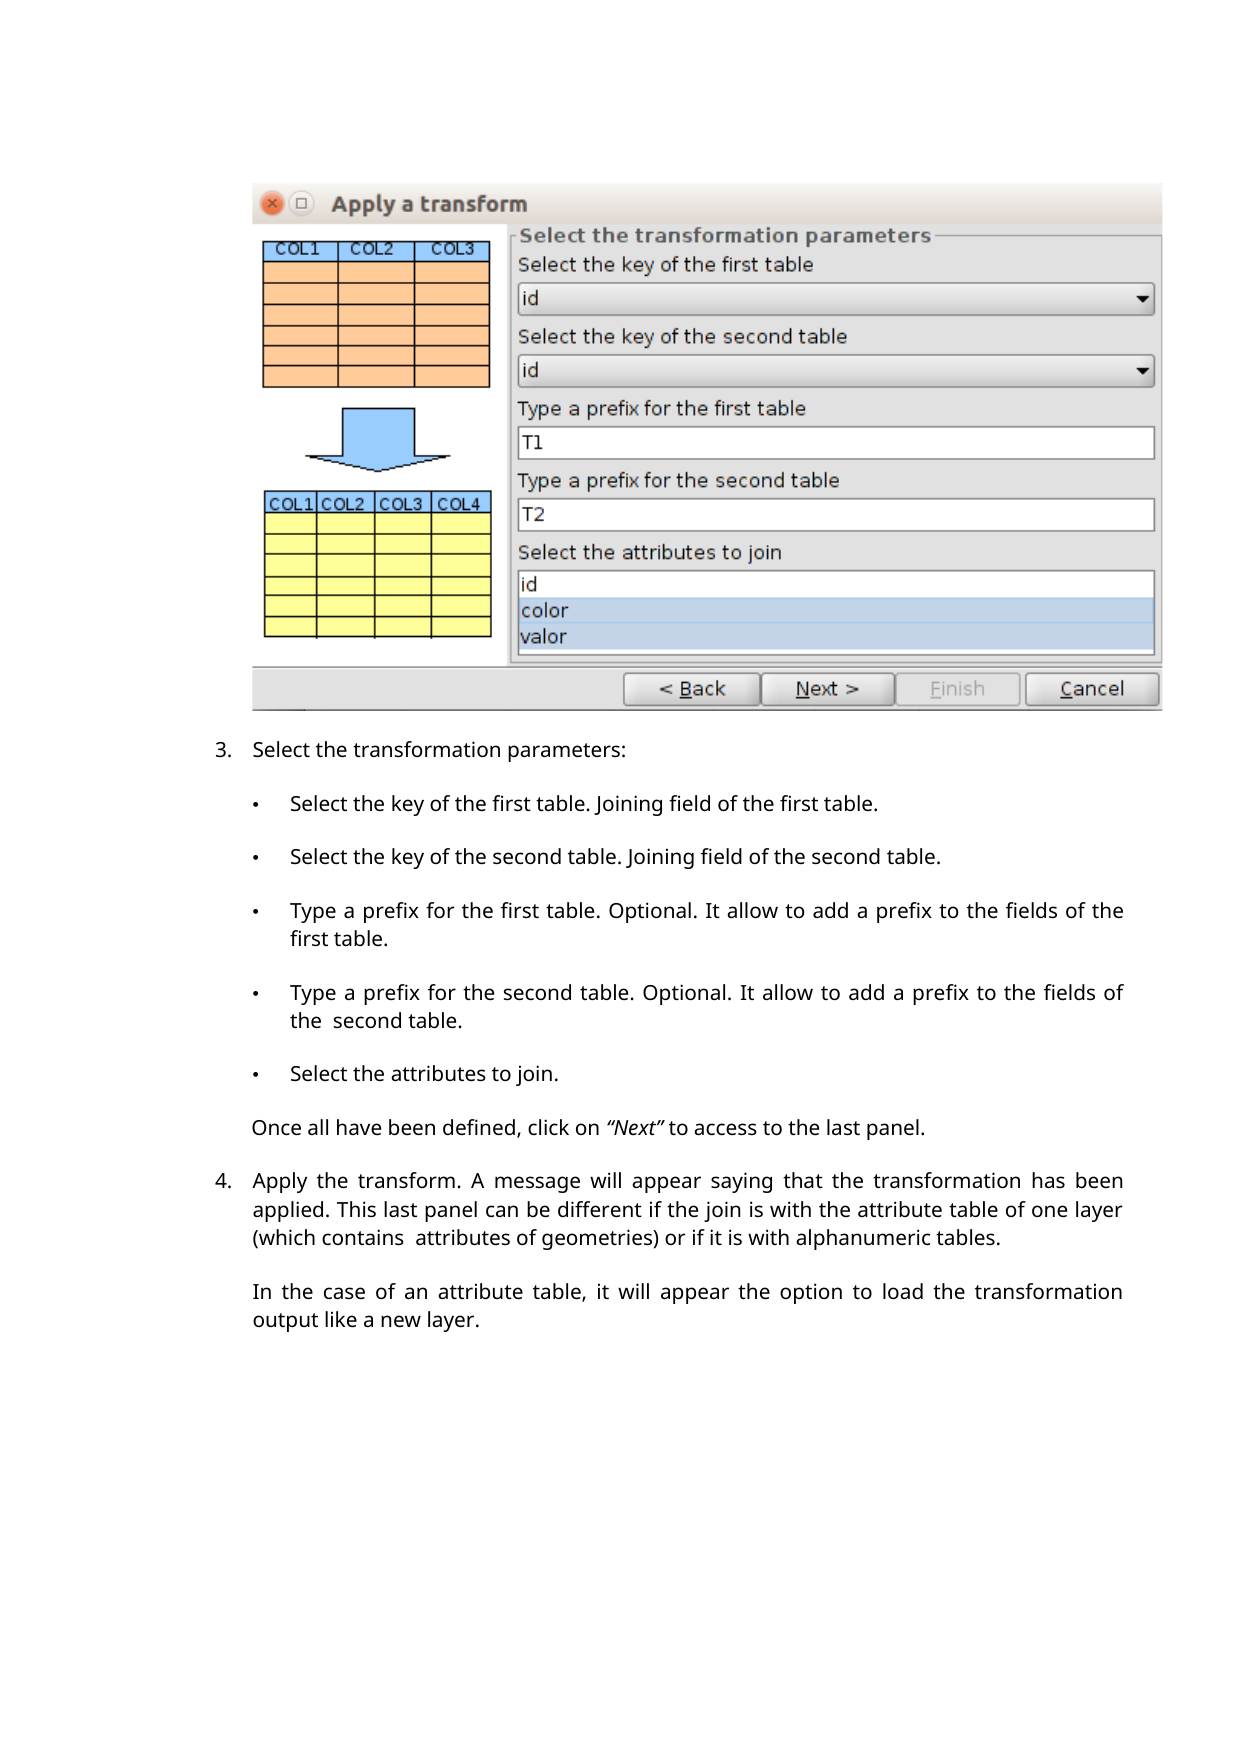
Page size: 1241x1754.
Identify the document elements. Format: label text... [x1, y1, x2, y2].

picture [252, 183, 1163, 711]
list Type a prefix for the second table. Optional. It allow to add a prefix to the fields of the second table. [252, 978, 1125, 1034]
list Select the transformation parameters: [215, 736, 1125, 764]
list In the case of an attribute table, it will appear the option to load the transformation output like a new layer. [215, 1277, 1125, 1334]
list Select the key of the first table. Joining field of the first table. [252, 789, 1125, 817]
list Type a prefix for the first table. Optional. It allow to add a prefix to the fields of the first table. [252, 896, 1125, 953]
list Select the attributes to join. [252, 1059, 1125, 1088]
list Select the key of the second table. Joining field of the second table. [252, 842, 1125, 871]
text Once all have been defined, click on “Next” to access to the last panel. [177, 1113, 1125, 1141]
list Apply the transform. A message will appear saying that the transformation has been applied. This last panel can be different if the join is with the attribute table of one layer (which contains attributes of geometries) or if it is with alphanumeric tables. [215, 1166, 1125, 1252]
